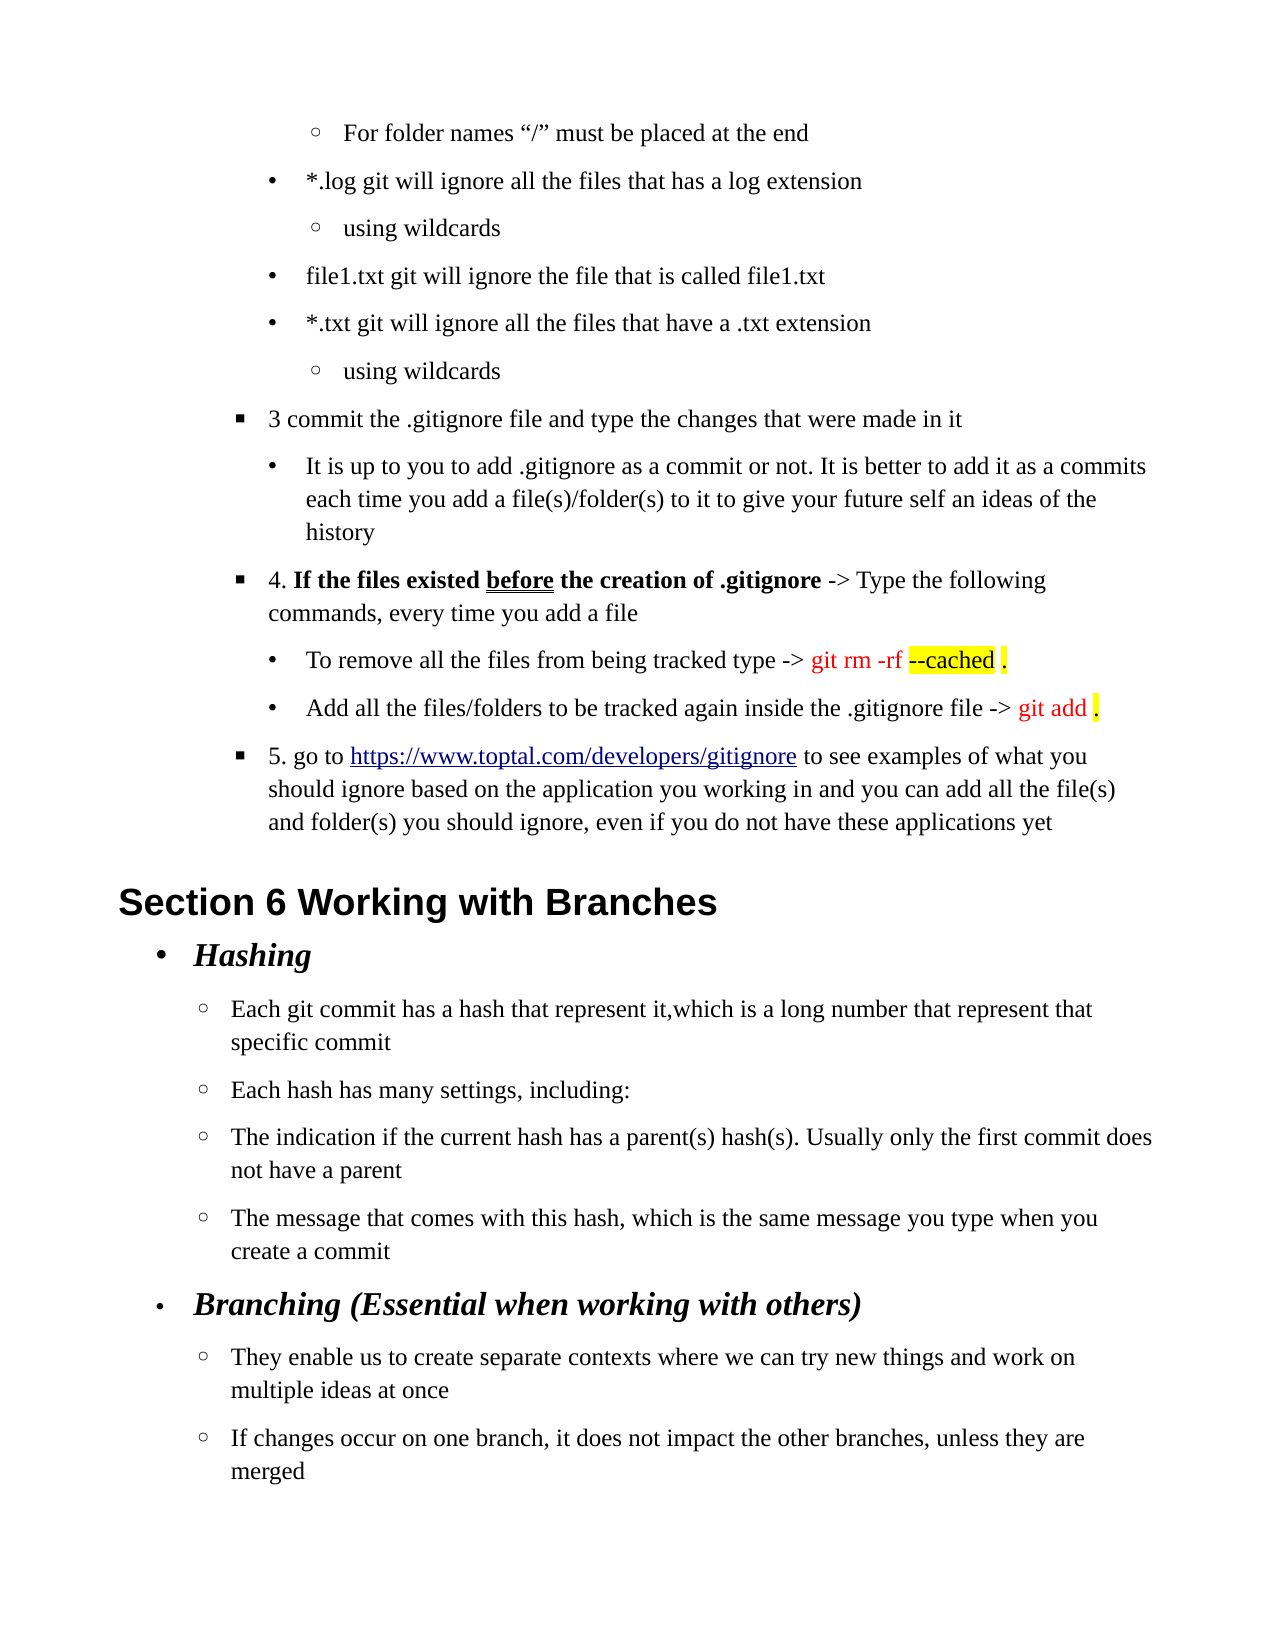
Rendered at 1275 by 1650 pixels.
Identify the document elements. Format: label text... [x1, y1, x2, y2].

list Each git commit has a hash that represent it,which is a long number that represent that specific commit [193, 994, 1157, 1056]
list *.log git will ignore all the files that has a log extension [268, 166, 1157, 194]
list They enable us to create separate contexts where we can try new things and work on multiple ideas at once [193, 1342, 1157, 1404]
list using wildcards [306, 213, 1157, 242]
list file1.txt git will ignore the file that is called file1.txt [268, 261, 1157, 290]
list Each hash has many settings, including: [193, 1075, 1157, 1104]
list If changes occur on one branch, it does not impact the other branches, unless they are merged [193, 1423, 1157, 1485]
list *.txt git will ignore all the files that have a .txt extension [268, 308, 1157, 337]
list Branching (Essential when working with others) [156, 1284, 1157, 1322]
list For folder names “/” must be placed at the end [306, 118, 1157, 147]
list using wildcards [306, 356, 1157, 385]
list 5. go to https://www.toptal.com/developers/gitignore to see examples of what you should ignore based on the application you working in and you can add all the file(s) and folder(s) you should ignore, even if you do not have these applications yet [231, 741, 1157, 836]
list Add all the files/folders to be tracked again inside the .gitignore file -> git add . [268, 693, 1157, 722]
list Hashing [156, 936, 1157, 974]
list The message that comes with this hash, which is the same message you type when you create a commit [193, 1203, 1157, 1265]
list 4. If the files existed before the creation of .gitignore -> Type the following commands, every time you add a file [231, 565, 1157, 627]
list To remove all the files from being tracked type -> git rm -rf --cached . [268, 646, 1157, 674]
list It is up to you to add .gitignore as a commit or not. It is better to add it as a commits each time you add a file(s)/folder(s) to it to give your future self an ideas of the history [268, 451, 1157, 546]
subtitle Section 6 Working with Branches [118, 879, 1157, 923]
list 3 commit the .gitignore file and type the changes that were made in it [231, 404, 1157, 432]
list The indication if the current hash has a parent(s) hash(s). Usually only the first commit does not have a parent [193, 1122, 1157, 1184]
